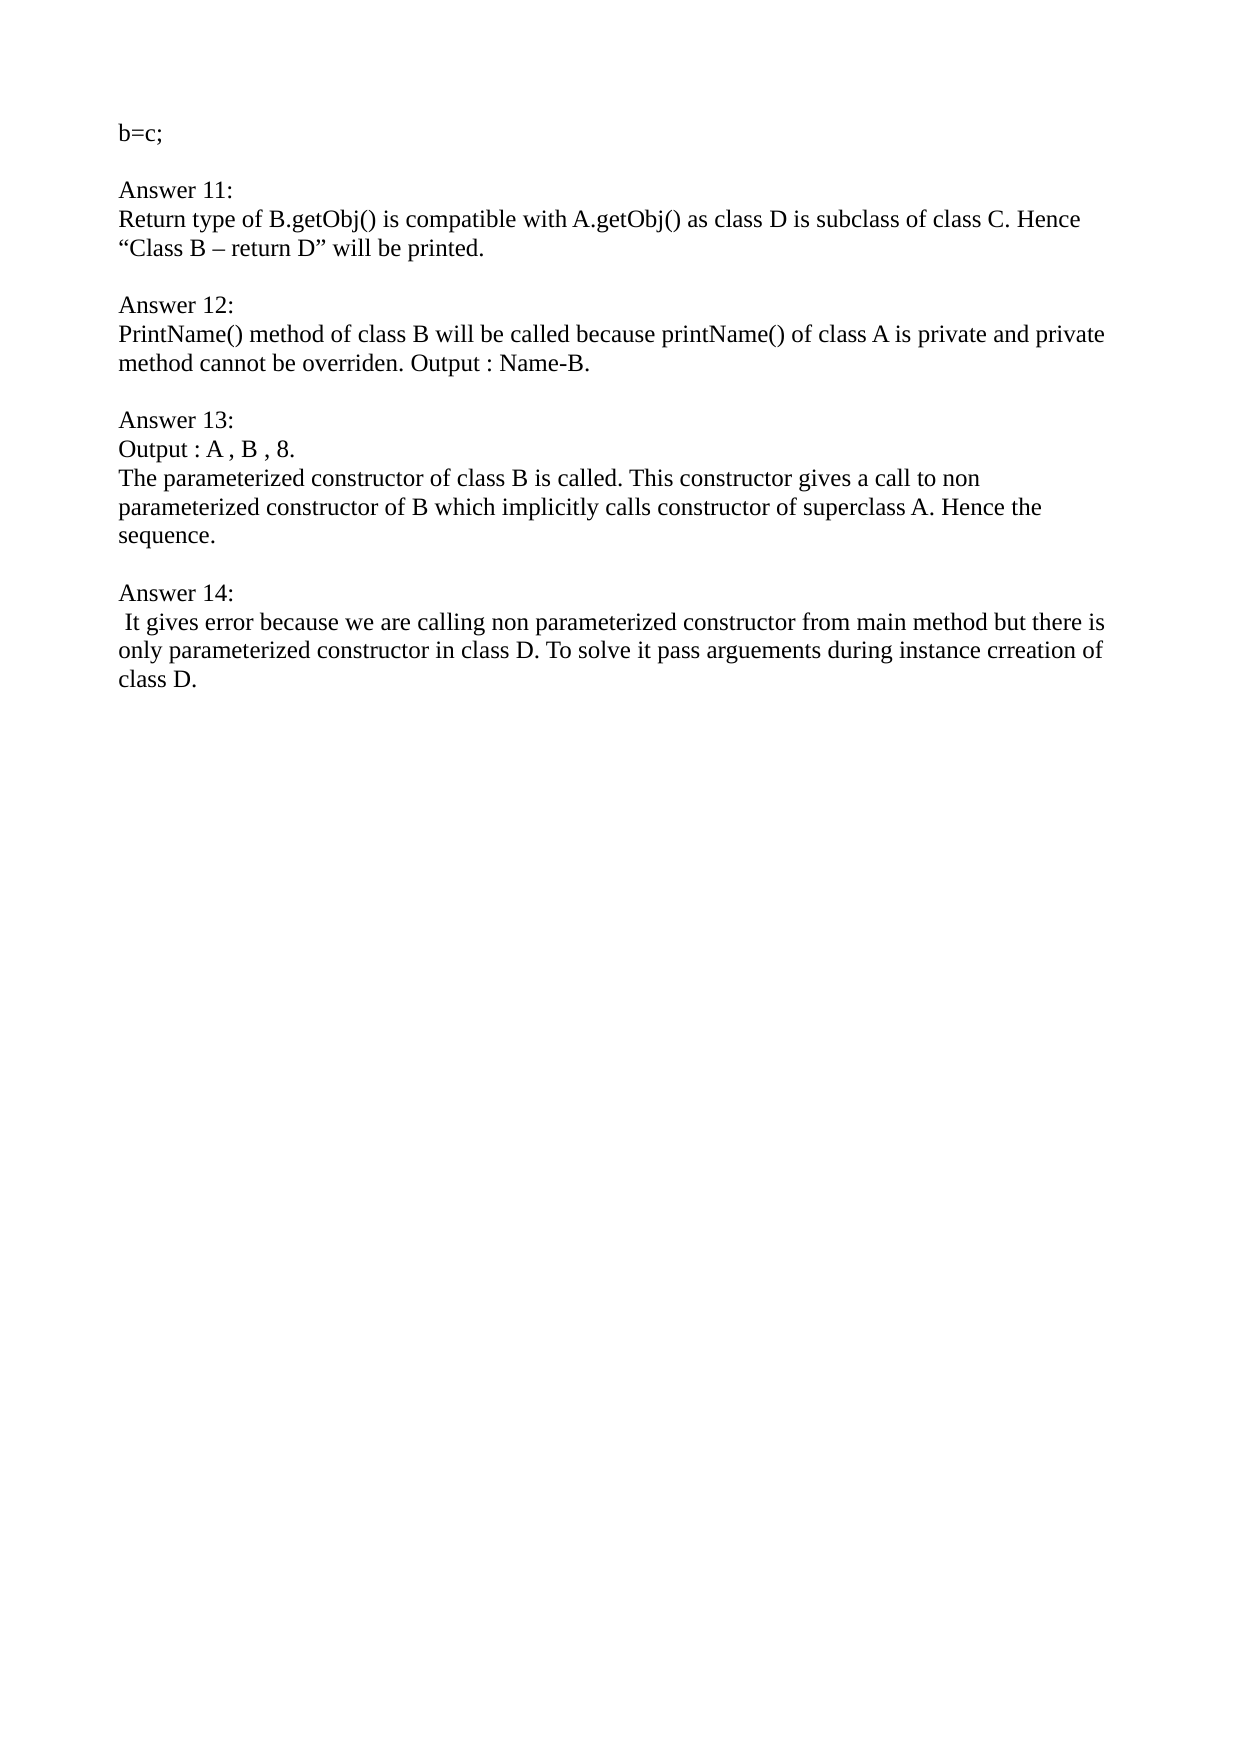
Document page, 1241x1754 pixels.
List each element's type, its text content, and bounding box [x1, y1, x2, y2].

text Answer 12: [118, 291, 1122, 319]
text It gives error because we are calling non parameterized constructor from main method but there is only parameterized constructor in class D. To solve it pass arguements during instance crreation of class D. [118, 607, 1122, 693]
text Answer 14: [118, 578, 1122, 607]
text Answer 13: [118, 406, 1122, 434]
text PrintName() method of class B will be called because printName() of class A is private and private method cannot be overriden. Output : Name-B. [118, 319, 1122, 377]
text b=c; [118, 118, 1122, 147]
text Return type of B.getObj() is compatible with A.getObj() as class D is subclass of class C. Hence “Class B – return D” will be printed. [118, 204, 1122, 262]
text Answer 11: [118, 176, 1122, 204]
text The parameterized constructor of class B is called. This constructor gives a call to non parameterized constructor of B which implicitly calls constructor of superclass A. Hence the sequence. [118, 463, 1122, 549]
text Output : A , B , 8. [118, 434, 1122, 463]
